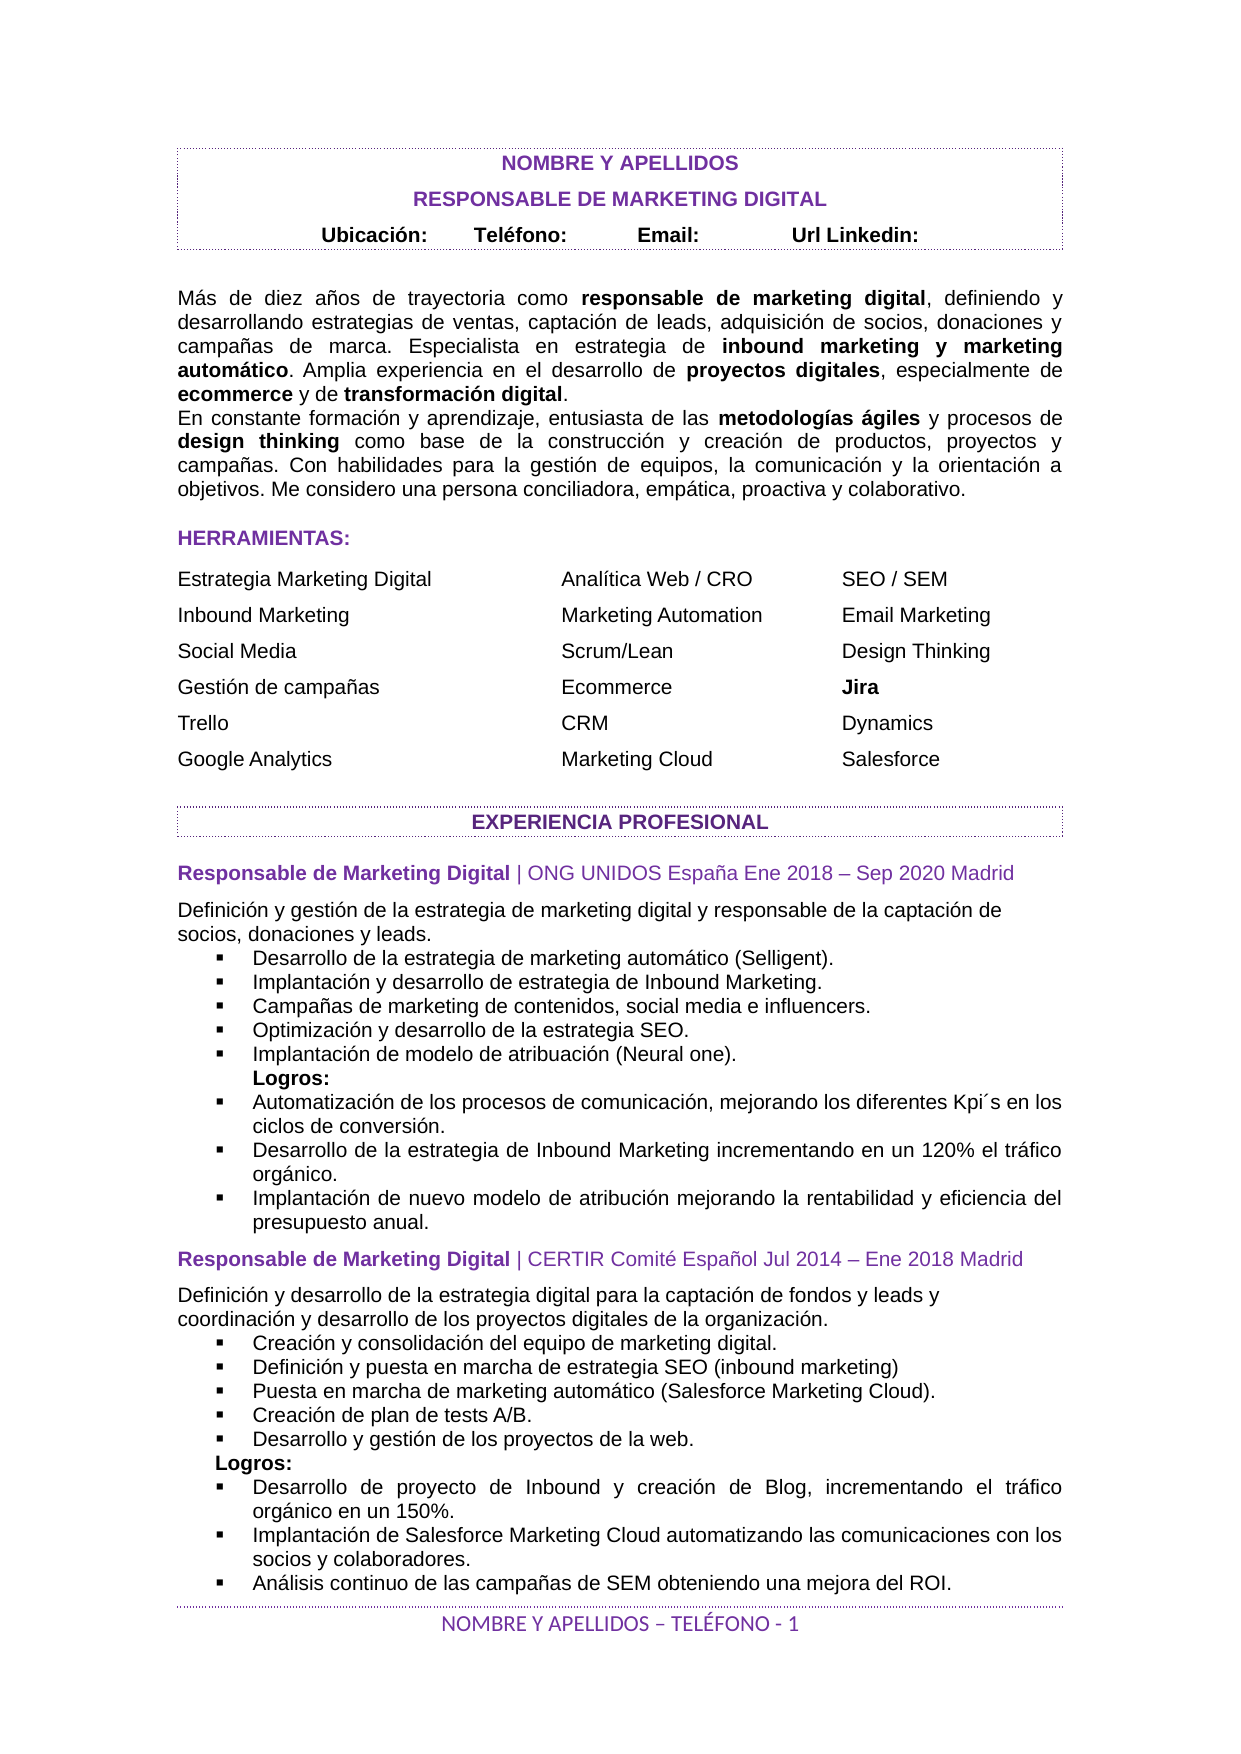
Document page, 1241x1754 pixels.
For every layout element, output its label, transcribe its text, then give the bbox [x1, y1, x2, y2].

text Trello CRM Dynamics [177, 711, 1063, 734]
list Desarrollo de la estrategia de marketing automático (Selligent). [215, 946, 1063, 969]
text Definición y desarrollo de la estrategia digital para la captación de fondos y leads y coordinación y desarrollo de los proyectos digitales de la organización. [177, 1283, 1063, 1331]
text Gestión de campañas Ecommerce Jira [177, 675, 1063, 699]
text Ubicación: Teléfono: Email: Url Linkedin: [177, 219, 1063, 250]
list Análisis continuo de las campañas de SEM obteniendo una mejora del ROI. [215, 1571, 1063, 1595]
list Desarrollo de proyecto de Inbound y creación de Blog, incrementando el tráfico orgánico en un 150%. [215, 1475, 1063, 1523]
text Logros: [215, 1451, 1063, 1475]
text Definición y gestión de la estrategia de marketing digital y responsable de la captación de socios, donaciones y leads. [177, 898, 1063, 946]
text EXPERIENCIA PROFESIONAL [177, 806, 1063, 837]
list Implantación de nuevo modelo de atribución mejorando la rentabilidad y eficiencia del presupuesto anual. [215, 1186, 1063, 1234]
list Implantación de modelo de atribuación (Neural one). [215, 1042, 1063, 1066]
text Social Media Scrum/Lean Design Thinking [177, 639, 1063, 663]
text NOMBRE Y APELLIDOS [177, 148, 1063, 175]
text Inbound Marketing Marketing Automation Email Marketing [177, 603, 1063, 627]
text Logros: [252, 1066, 1063, 1090]
list Optimización y desarrollo de la estrategia SEO. [215, 1018, 1063, 1042]
text Estrategia Marketing Digital Analítica Web / CRO SEO / SEM [177, 567, 1063, 591]
list Implantación de Salesforce Marketing Cloud automatizando las comunicaciones con los socios y colaboradores. [215, 1523, 1063, 1571]
text HERRAMIENTAS: [177, 526, 1063, 550]
text Responsable de Marketing Digital | CERTIR Comité Español Jul 2014 – Ene 2018 Madrid [177, 1246, 1063, 1270]
list Creación y consolidación del equipo de marketing digital. [215, 1331, 1063, 1355]
text Más de diez años de trayectoria como responsable de marketing digital, definiendo y desarrollando estrategias de ventas, captación de leads, adquisición de socios, donaciones y campañas de marca. Especialista en estrategia de inbound marketing y marketing automático. Amplia experiencia en el desarrollo de proyectos digitales, especialmente de ecommerce y de transformación digital. [177, 286, 1063, 405]
text Responsable de Marketing Digital | ONG UNIDOS España Ene 2018 – Sep 2020 Madrid [177, 861, 1063, 885]
list Automatización de los procesos de comunicación, mejorando los diferentes Kpi´s en los ciclos de conversión. [215, 1090, 1063, 1138]
text RESPONSABLE DE MARKETING DIGITAL [177, 183, 1063, 211]
list Creación de plan de tests A/B. [215, 1403, 1063, 1427]
text Google Analytics Marketing Cloud Salesforce [177, 747, 1063, 771]
list Desarrollo de la estrategia de Inbound Marketing incrementando en un 120% el tráfico orgánico. [215, 1138, 1063, 1186]
list Campañas de marketing de contenidos, social media e influencers. [215, 994, 1063, 1018]
list Puesta en marcha de marketing automático (Salesforce Marketing Cloud). [215, 1379, 1063, 1403]
list Implantación y desarrollo de estrategia de Inbound Marketing. [215, 969, 1063, 994]
list Definición y puesta en marcha de estrategia SEO (inbound marketing) [215, 1355, 1063, 1379]
text En constante formación y aprendizaje, entusiasta de las metodologías ágiles y procesos de design thinking como base de la construcción y creación de productos, proyectos y campañas. Con habilidades para la gestión de equipos, la comunicación y la orientación a objetivos. Me considero una persona conciliadora, empática, proactiva y colaborativo. [177, 405, 1063, 501]
list Desarrollo y gestión de los proyectos de la web. [215, 1427, 1063, 1451]
